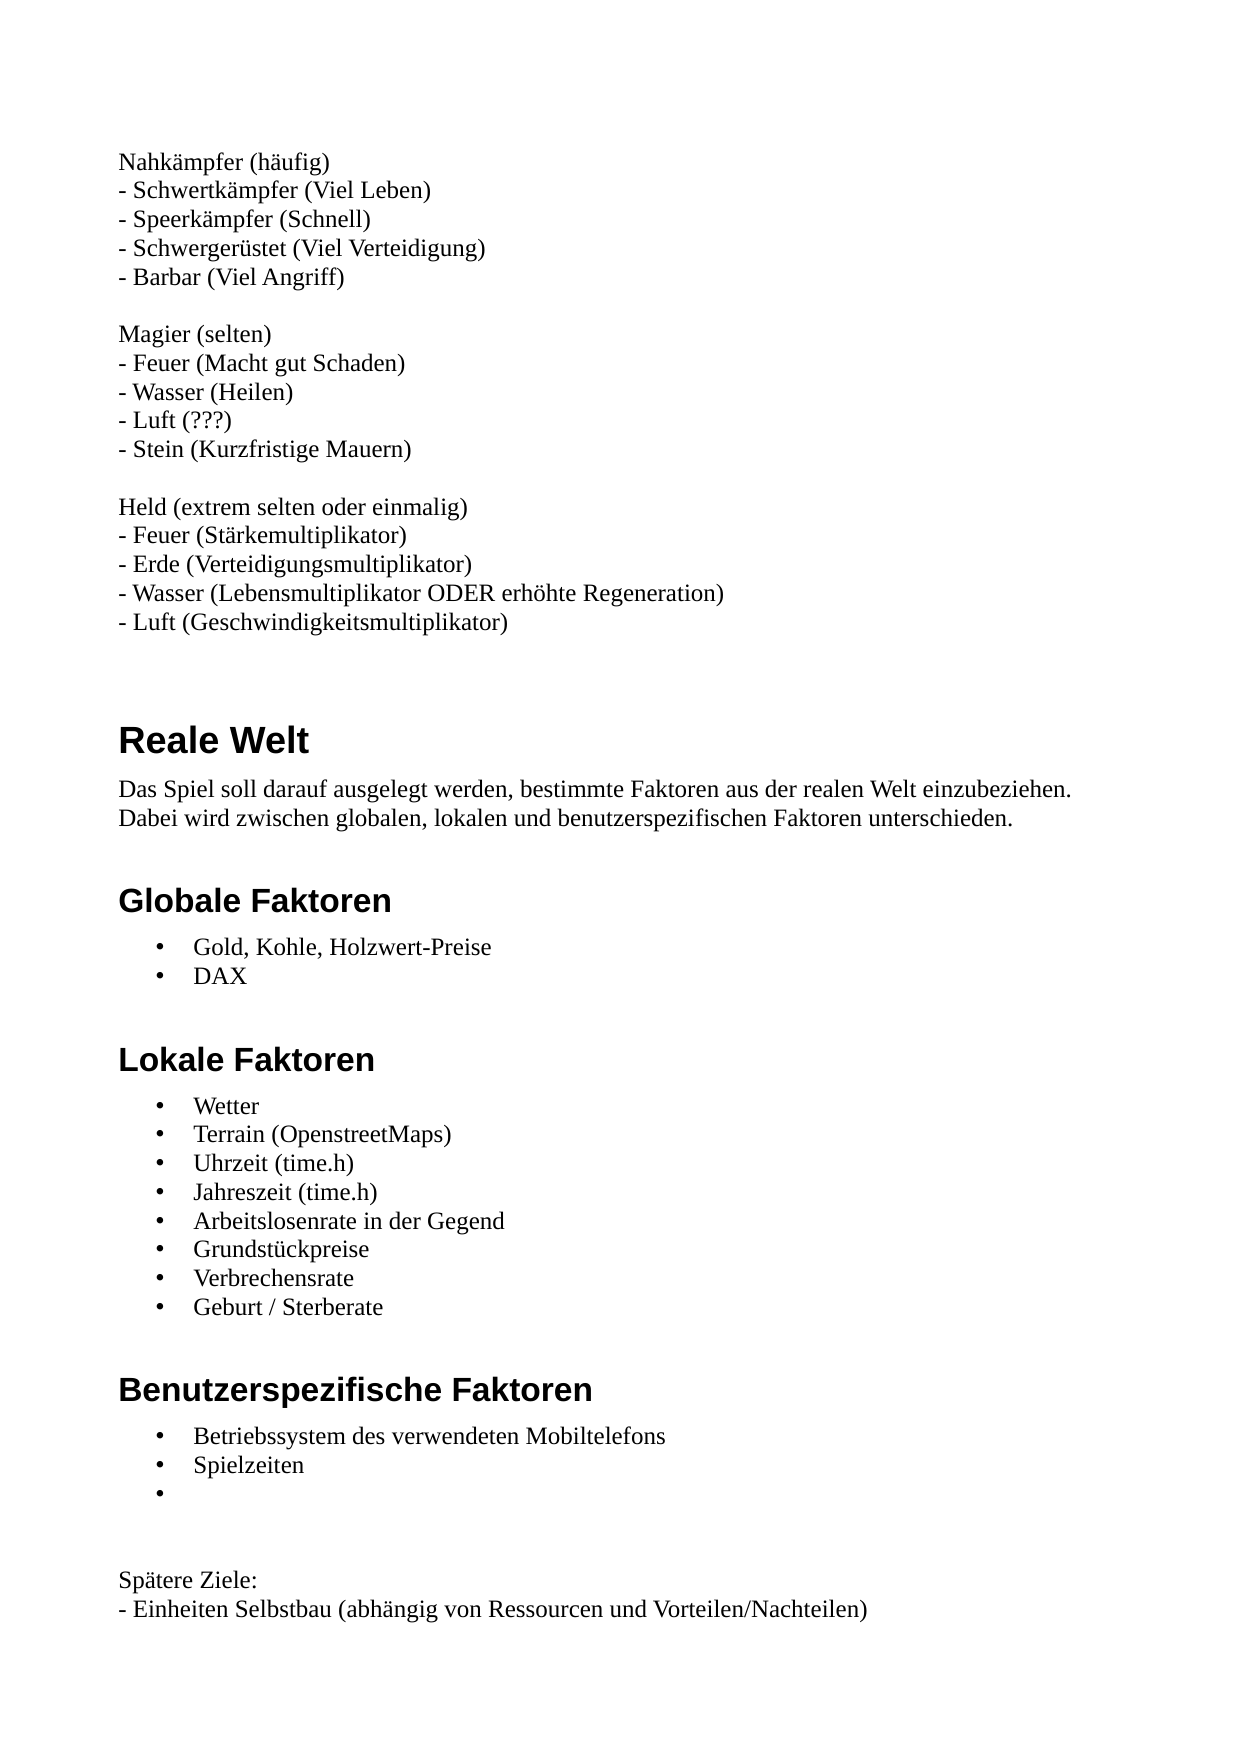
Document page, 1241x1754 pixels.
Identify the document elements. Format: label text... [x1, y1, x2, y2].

text Spätere Ziele: [118, 1565, 1122, 1594]
list Wetter [156, 1091, 1122, 1119]
list Geburt / Sterberate [156, 1292, 1122, 1321]
text - Wasser (Lebensmultiplikator ODER erhöhte Regeneration) [118, 578, 1122, 607]
text Held (extrem selten oder einmalig) [118, 492, 1122, 521]
text - Schwertkämpfer (Viel Leben) [118, 176, 1122, 204]
list Jahreszeit (time.h) [156, 1177, 1122, 1206]
list Arbeitslosenrate in der Gegend [156, 1206, 1122, 1234]
list Grundstückpreise [156, 1234, 1122, 1263]
text - Einheiten Selbstbau (abhängig von Ressourcen und Vorteilen/Nachteilen) [118, 1594, 1122, 1623]
text - Speerkämpfer (Schnell) [118, 204, 1122, 233]
list Spielzeiten [156, 1450, 1122, 1479]
list Terrain (OpenstreetMaps) [156, 1119, 1122, 1148]
subtitle Globale Faktoren [118, 881, 1122, 920]
list DAX [156, 961, 1122, 990]
list Verbrechensrate [156, 1263, 1122, 1292]
text Magier (selten) [118, 319, 1122, 348]
text - Luft (???) [118, 406, 1122, 434]
subtitle Benutzerspezifische Faktoren [118, 1370, 1122, 1409]
subtitle Lokale Faktoren [118, 1039, 1122, 1078]
text - Luft (Geschwindigkeitsmultiplikator) [118, 607, 1122, 636]
text - Schwergerüstet (Viel Verteidigung) [118, 233, 1122, 262]
text - Stein (Kurzfristige Mauern) [118, 434, 1122, 463]
text - Feuer (Stärkemultiplikator) [118, 521, 1122, 549]
text Das Spiel soll darauf ausgelegt werden, bestimmte Faktoren aus der realen Welt einzubeziehen. Dabei wird zwischen globalen, lokalen und benutzerspezifischen Faktoren unterschieden. [118, 774, 1122, 832]
list Gold, Kohle, Holzwert-Preise [156, 932, 1122, 961]
subtitle Reale Welt [118, 718, 1122, 762]
text - Erde (Verteidigungsmultiplikator) [118, 549, 1122, 578]
list Betriebssystem des verwendeten Mobiltelefons [156, 1421, 1122, 1450]
text - Barbar (Viel Angriff) [118, 262, 1122, 291]
text Nahkämpfer (häufig) [118, 147, 1122, 176]
text - Wasser (Heilen) [118, 377, 1122, 406]
list Uhrzeit (time.h) [156, 1148, 1122, 1177]
text - Feuer (Macht gut Schaden) [118, 348, 1122, 377]
